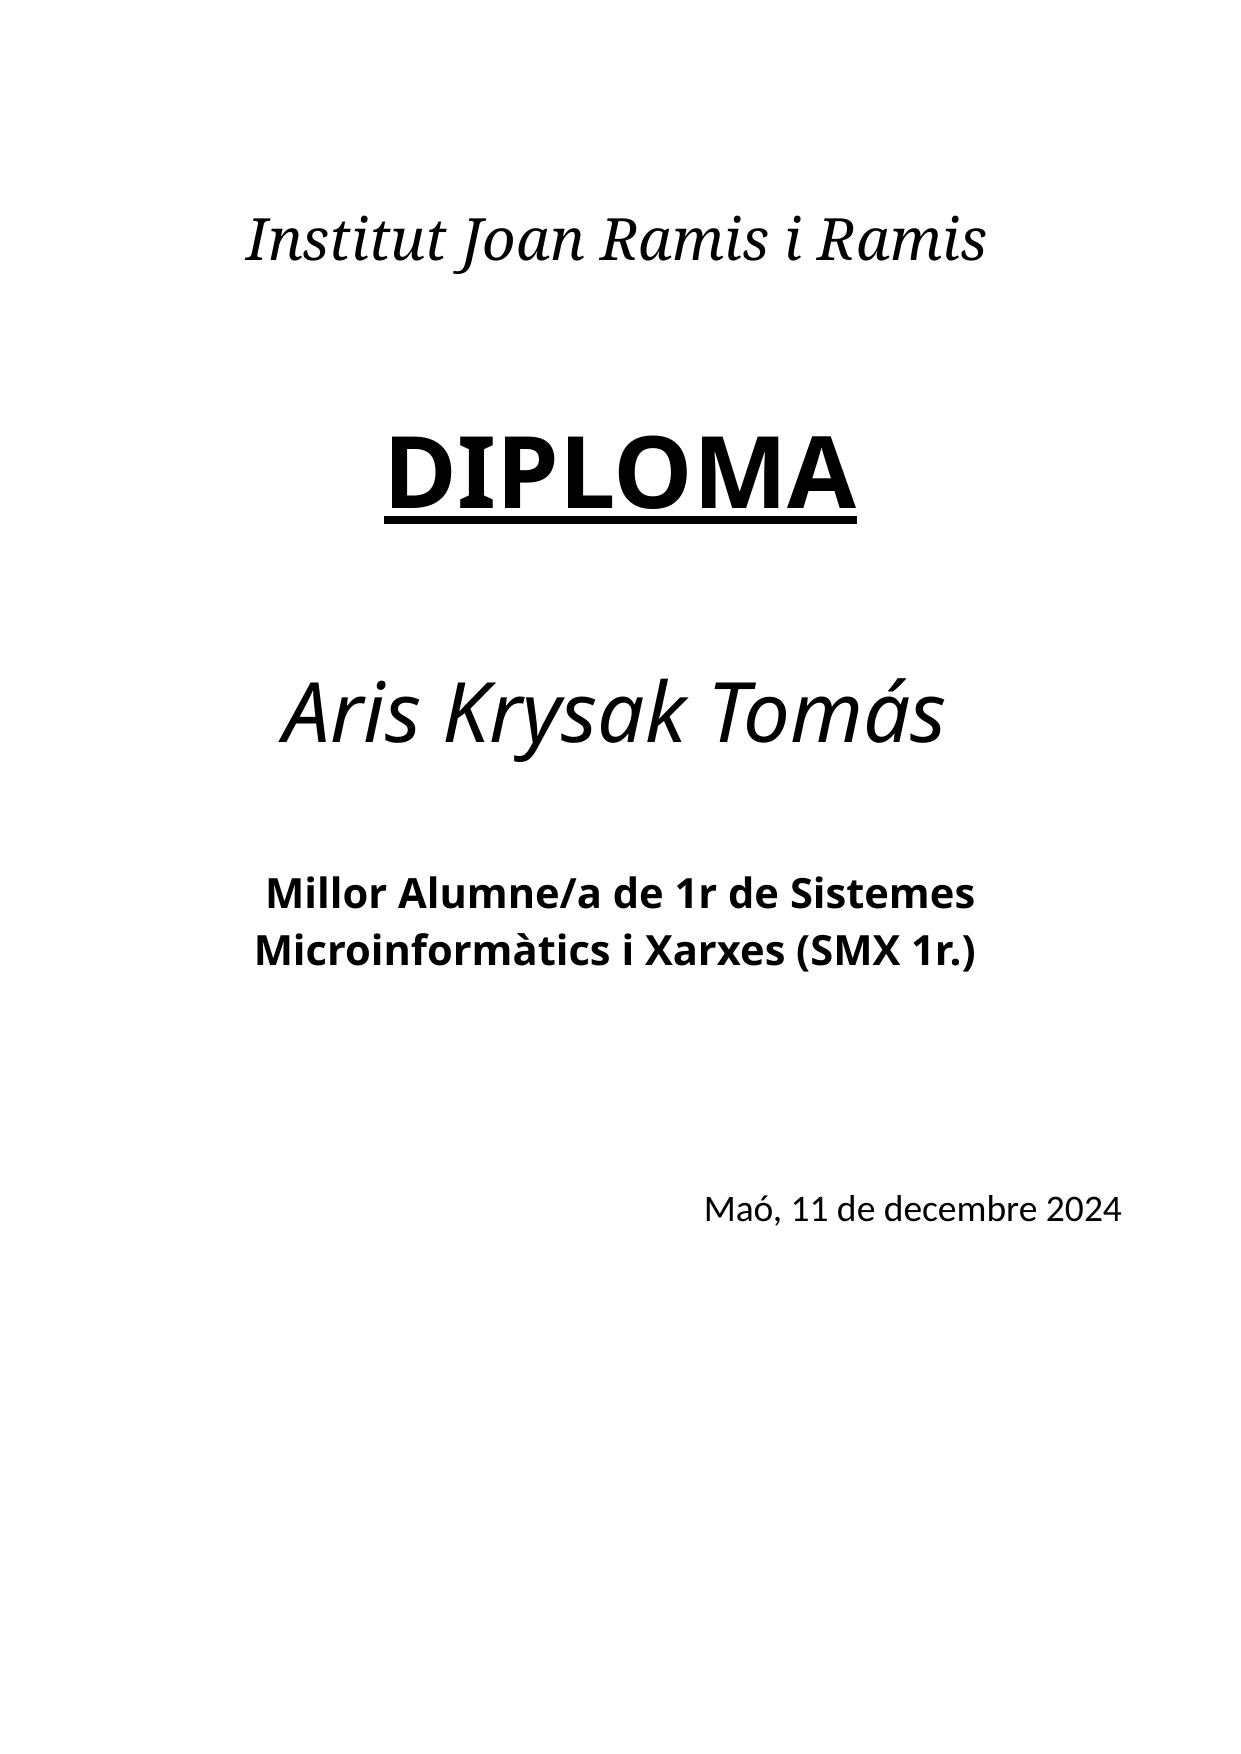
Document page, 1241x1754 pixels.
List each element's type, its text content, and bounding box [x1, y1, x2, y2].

text Institut Joan Ramis i Ramis [118, 198, 1122, 277]
text Maó, 11 de decembre 2024 [118, 1185, 1122, 1231]
text Millor Alumne/a de 1r de Sistemes Microinformàtics i Xarxes (SMX 1r.) [118, 864, 1122, 978]
text DIPLOMA [118, 402, 1122, 538]
text Aris Krysak Tomás [118, 653, 1122, 767]
